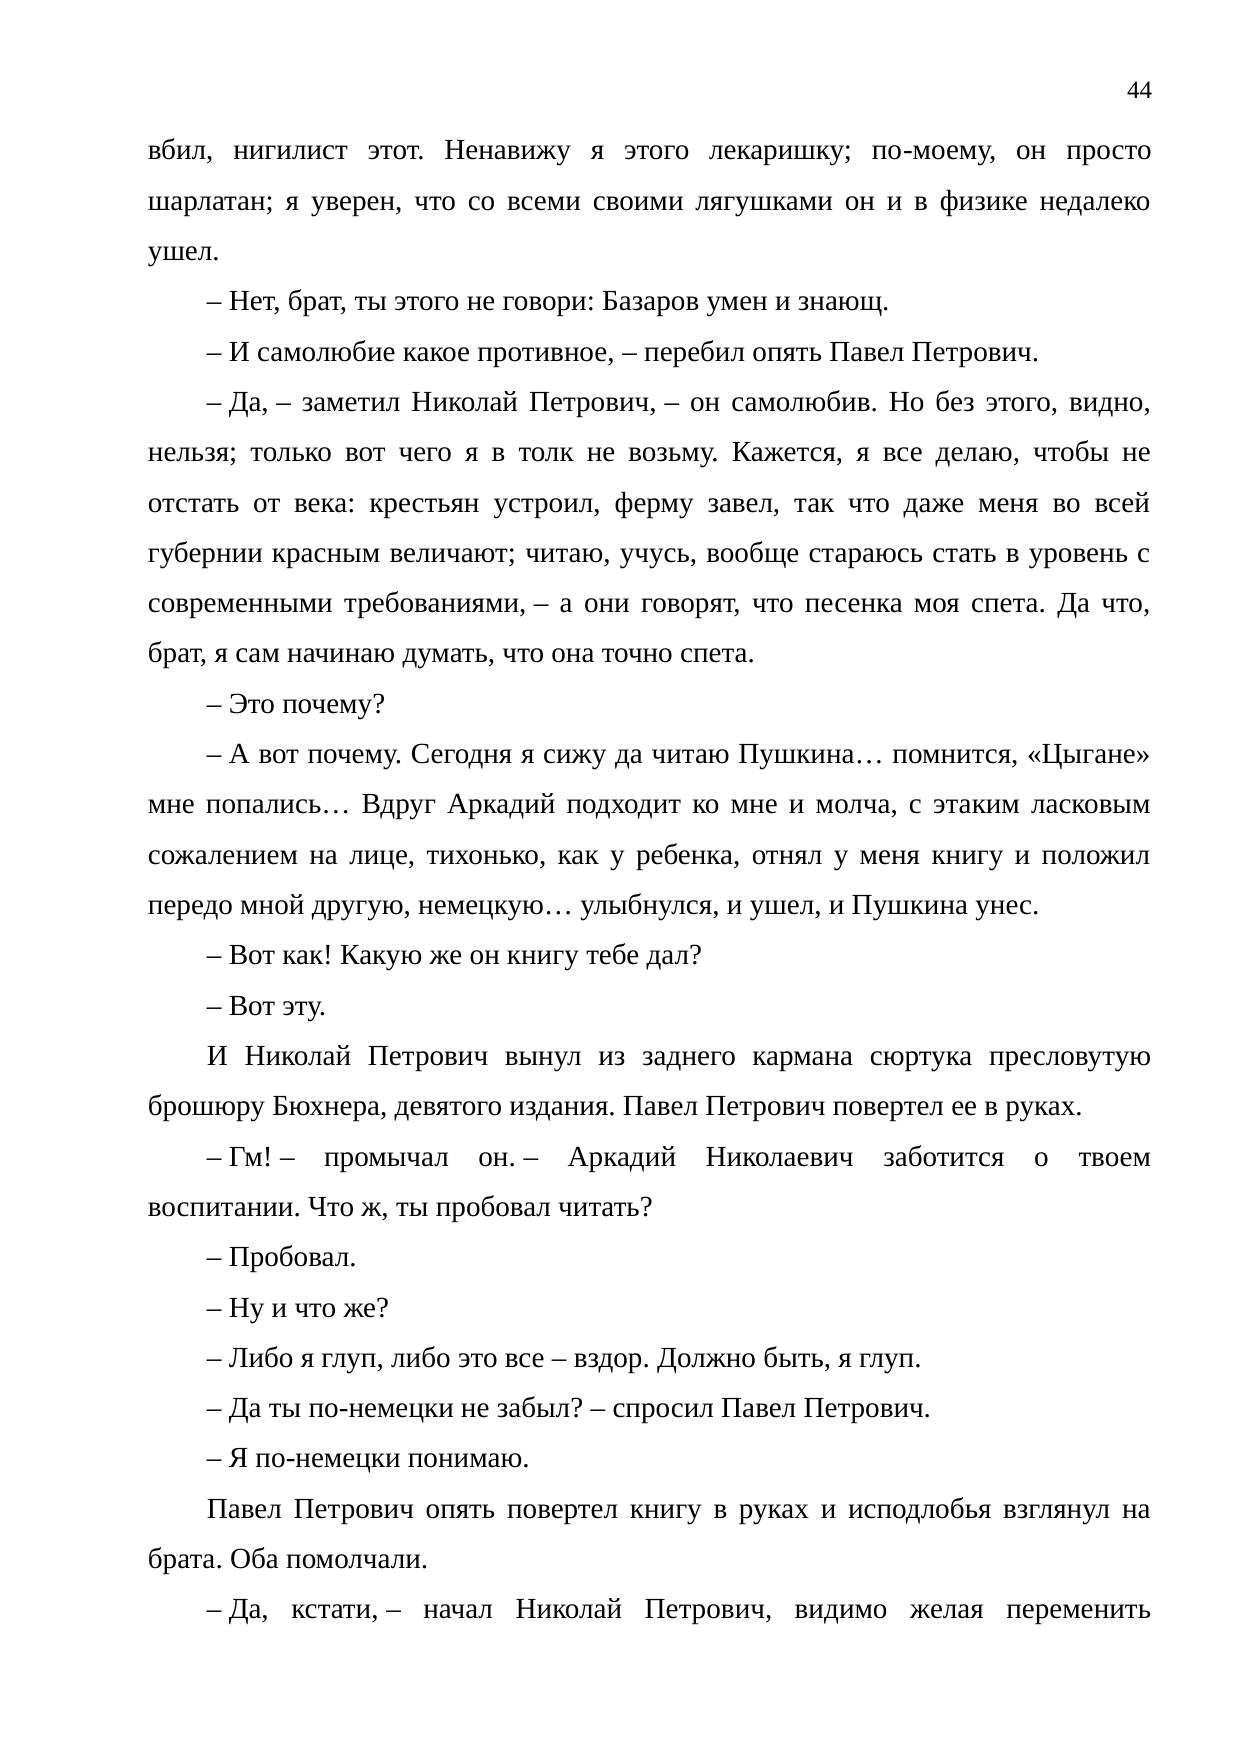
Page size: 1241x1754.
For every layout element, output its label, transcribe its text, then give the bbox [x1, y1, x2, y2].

text – Я по‑немецки понимаю. [148, 1441, 1152, 1474]
text – Нет, брат, ты этого не говори: Базаров умен и знающ. [148, 283, 1152, 317]
text вбил, нигилист этот. Ненавижу я этого лекаришку; по‑моему, он просто шарлатан; я уверен, что со всеми своими лягушками он и в физике недалеко ушел. [148, 132, 1152, 267]
text – Да ты по‑немецки не забыл? – спросил Павел Петрович. [148, 1390, 1152, 1424]
text – Да, – заметил Николай Петрович, – он самолюбив. Но без этого, видно, нельзя; только вот чего я в толк не возьму. Кажется, я все делаю, чтобы не отстать от века: крестьян устроил, ферму завел, так что даже меня во всей губернии красным величают; читаю, учусь, вообще стараюсь стать в уровень с современными требованиями, – а они говорят, что песенка моя спета. Да что, брат, я сам начинаю думать, что она точно спета. [148, 384, 1152, 669]
text – Вот эту. [148, 988, 1152, 1021]
text Павел Петрович опять повертел книгу в руках и исподлобья взглянул на брата. Оба помолчали. [148, 1491, 1152, 1575]
text – Это почему? [148, 686, 1152, 719]
text И Николай Петрович вынул из заднего кармана сюртука пресловутую брошюру Бюхнера, девятого издания. Павел Петрович повертел ее в руках. [148, 1038, 1152, 1122]
text – И самолюбие какое противное, – перебил опять Павел Петрович. [148, 334, 1152, 367]
text – Пробовал. [148, 1239, 1152, 1273]
text – А вот почему. Сегодня я сижу да читаю Пушкина… помнится, «Цыгане» мне попались… Вдруг Аркадий подходит ко мне и молча, с этаким ласковым сожалением на лице, тихонько, как у ребенка, отнял у меня книгу и положил передо мной другую, немецкую… улыбнулся, и ушел, и Пушкина унес. [148, 736, 1152, 921]
text – Ну и что же? [148, 1290, 1152, 1323]
text – Либо я глуп, либо это все – вздор. Должно быть, я глуп. [148, 1340, 1152, 1373]
text – Гм! – промычал он. – Аркадий Николаевич заботится о твоем воспитании. Что ж, ты пробовал читать? [148, 1139, 1152, 1223]
text – Да, кстати, – начал Николай Петрович, видимо желая переменить [148, 1592, 1152, 1625]
text – Вот как! Какую же он книгу тебе дал? [148, 937, 1152, 971]
